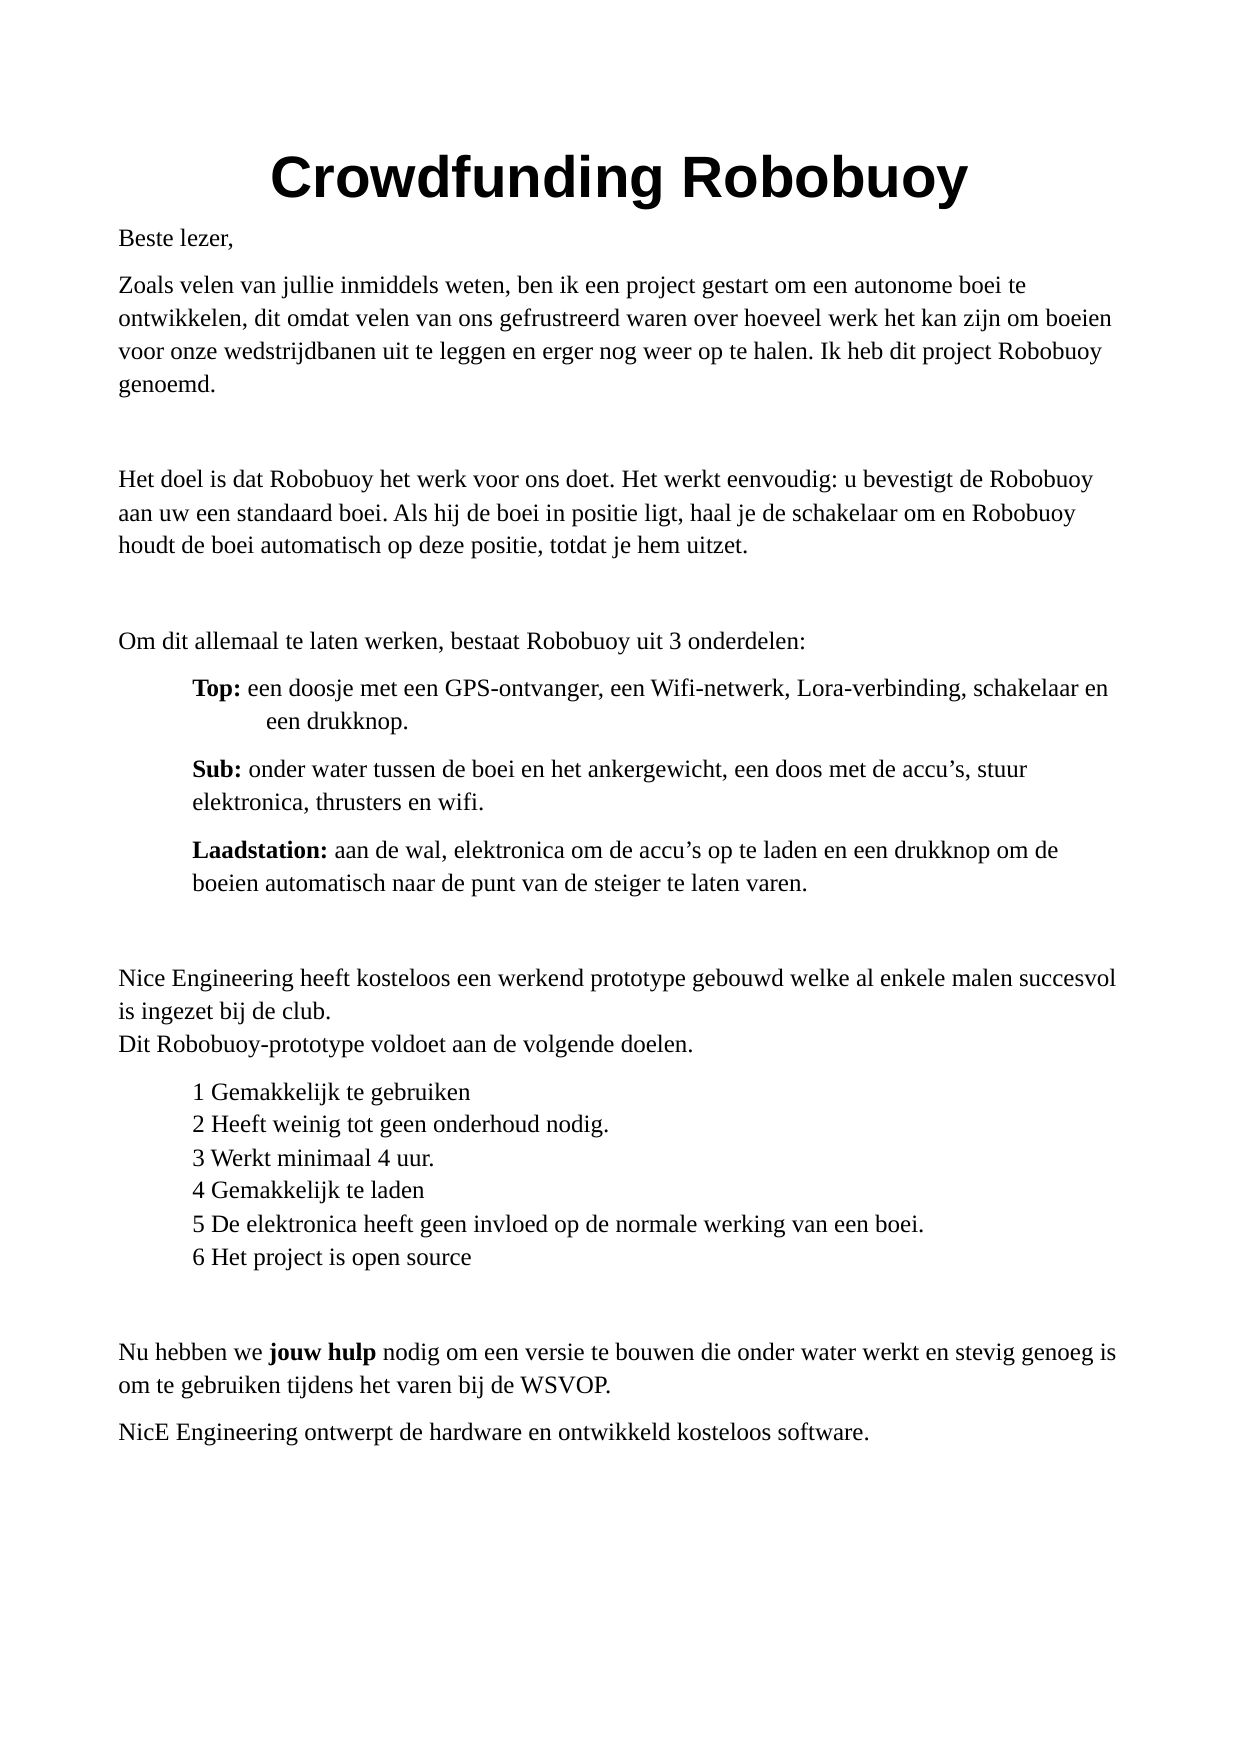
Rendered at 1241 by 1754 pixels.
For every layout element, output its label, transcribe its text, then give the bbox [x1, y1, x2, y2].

text Nice Engineering heeft kosteloos een werkend prototype gebouwd welke al enkele malen succesvol is ingezet bij de club. Dit Robobuoy-prototype voldoet aan de volgende doelen. [118, 963, 1122, 1058]
text Om dit allemaal te laten werken, bestaat Robobuoy uit 3 onderdelen: [118, 626, 1122, 654]
text Laadstation: aan de wal, elektronica om de accu’s op te laden en een drukknop om de boeien automatisch naar de punt van de steiger te laten varen. [192, 835, 1122, 896]
text Zoals velen van jullie inmiddels weten, ben ik een project gestart om een ​​autonome boei te ontwikkelen, dit omdat velen van ons gefrustreerd waren over hoeveel werk het kan zijn om boeien voor onze wedstrijdbanen uit te leggen en erger nog weer op te halen. Ik heb dit project Robobuoy genoemd. [118, 270, 1122, 398]
text Beste lezer, [118, 223, 1122, 251]
text Sub: onder water tussen de boei en het ankergewicht, een doos met de accu’s, stuur elektronica, thrusters en wifi. [192, 754, 1122, 816]
text 1 Gemakkelijk te gebruiken 2 Heeft weinig tot geen onderhoud nodig. 3 Werkt minimaal 4 uur. 4 Gemakkelijk te laden 5 De elektronica heeft geen invloed op de normale werking van een boei. 6 Het project is open source [118, 1077, 1122, 1270]
text NicE Engineering ontwerpt de hardware en ontwikkeld kosteloos software. [118, 1417, 1122, 1446]
text Top: een doosje met een GPS-ontvanger, een Wifi-netwerk, Lora-verbinding, schakelaar en een drukknop. [192, 673, 1122, 735]
text Het doel is dat Robobuoy het werk voor ons doet. Het werkt eenvoudig: u bevestigt de Robobuoy aan uw een standaard boei. Als hij de boei in positie ligt, haal je de schakelaar om en Robobuoy houdt de boei automatisch op deze positie, totdat je hem uitzet. [118, 464, 1122, 559]
text Nu hebben we jouw hulp nodig om een ​​versie te bouwen die onder water werkt en stevig genoeg is om te gebruiken tijdens het varen bij de WSVOP. [118, 1337, 1122, 1399]
title Crowdfunding Robobuoy [118, 143, 1122, 210]
